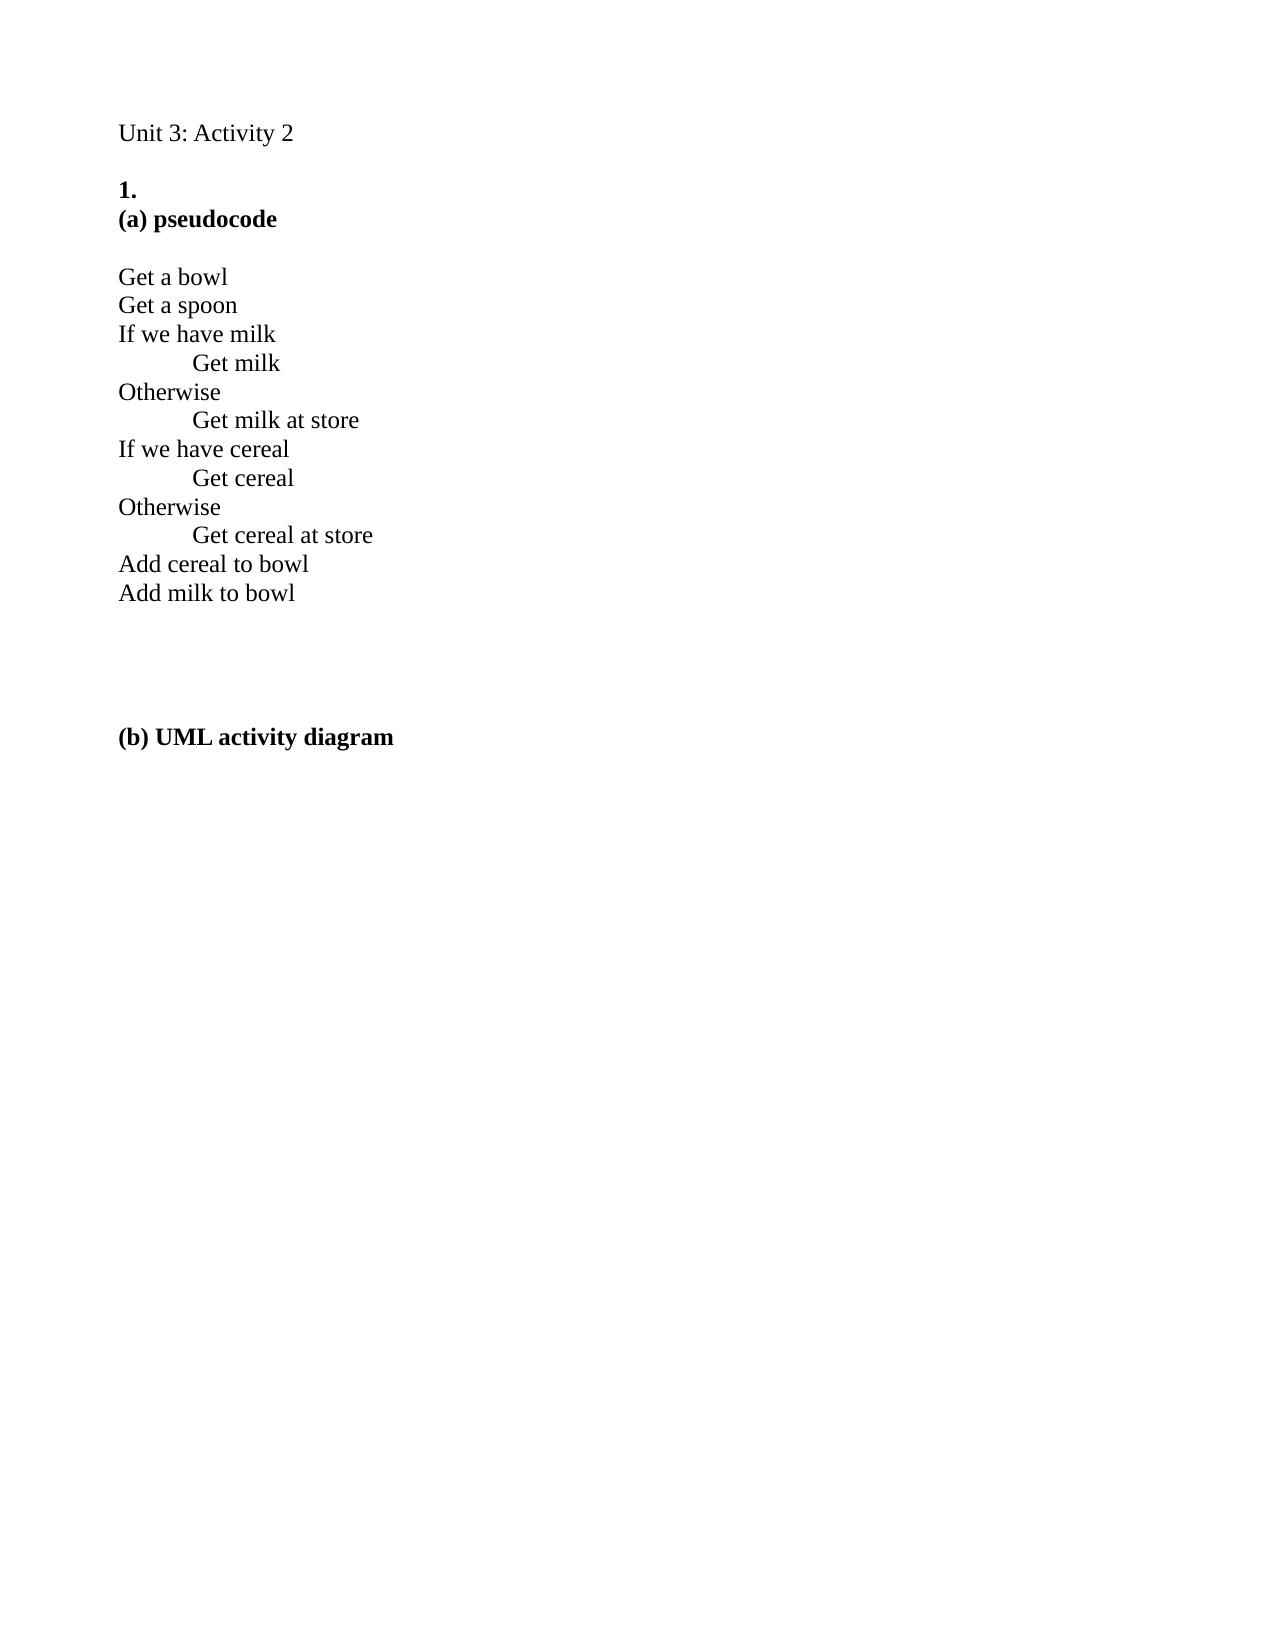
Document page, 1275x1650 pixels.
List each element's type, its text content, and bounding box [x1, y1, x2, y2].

text Add cereal to bowl [118, 549, 1157, 578]
text 1. [118, 176, 1157, 204]
text Get milk at store [118, 406, 1157, 434]
text Get a bowl [118, 262, 1157, 291]
text Otherwise [118, 492, 1157, 521]
text If we have cereal [118, 434, 1157, 463]
text Get a spoon [118, 291, 1157, 319]
text Unit 3: Activity 2 [118, 118, 1157, 147]
text (a) pseudocode [118, 204, 1157, 233]
text If we have milk [118, 319, 1157, 348]
text (b) UML activity diagram [118, 722, 1157, 751]
text Add milk to bowl [118, 578, 1157, 607]
text Get milk [118, 348, 1157, 377]
text Otherwise [118, 377, 1157, 406]
text Get cereal at store [118, 521, 1157, 549]
text Get cereal [118, 463, 1157, 492]
